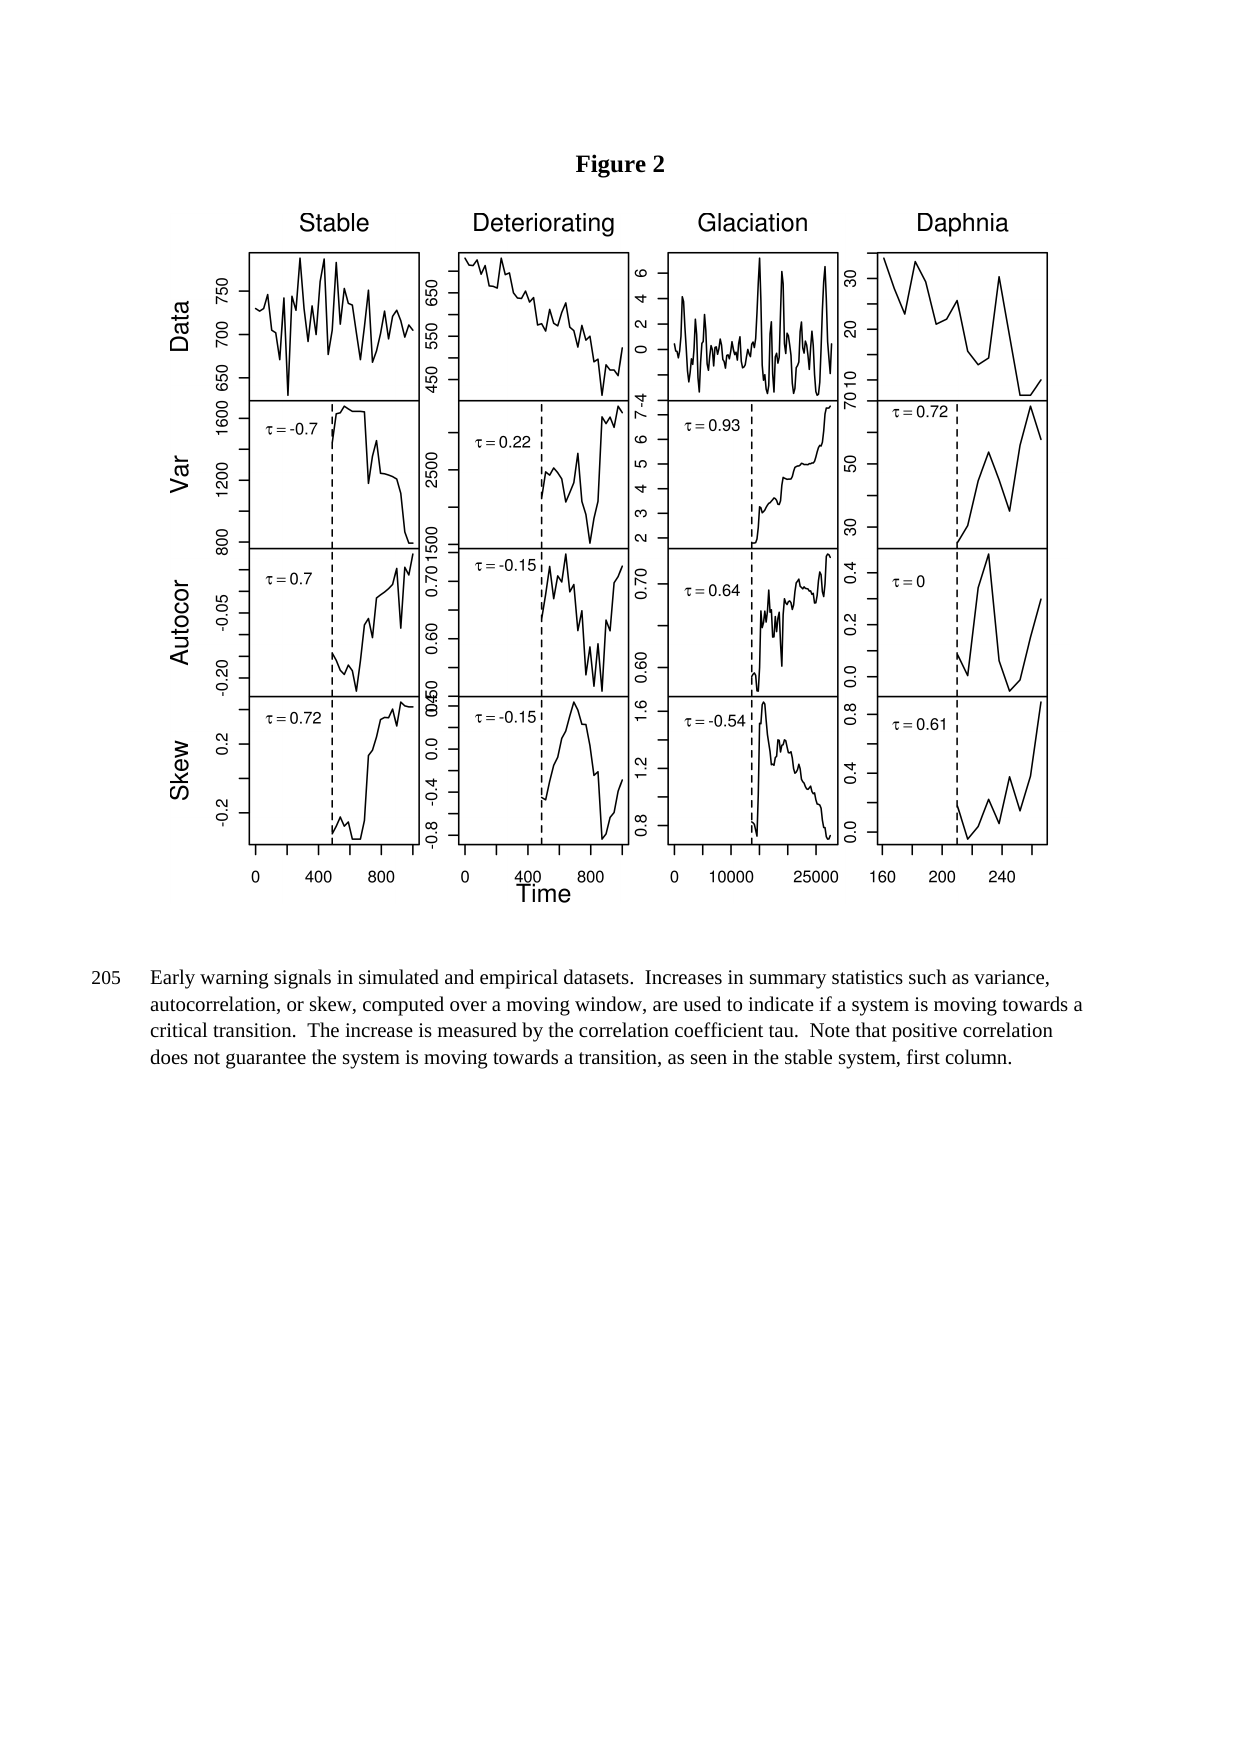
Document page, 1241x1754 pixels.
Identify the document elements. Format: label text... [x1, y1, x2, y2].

text Early warning signals in simulated and empirical datasets. Increases in summary statistics such as variance, autocorrelation, or skew, computed over a moving window, are used to indicate if a system is moving towards a critical transition. The increase is measured by the correlation coefficient tau. Note that positive correlation does not guarantee the system is moving towards a transition, as seen in the stable system, first column. [150, 966, 1090, 1069]
picture [170, 213, 1070, 904]
text Figure 2 [150, 150, 1090, 178]
